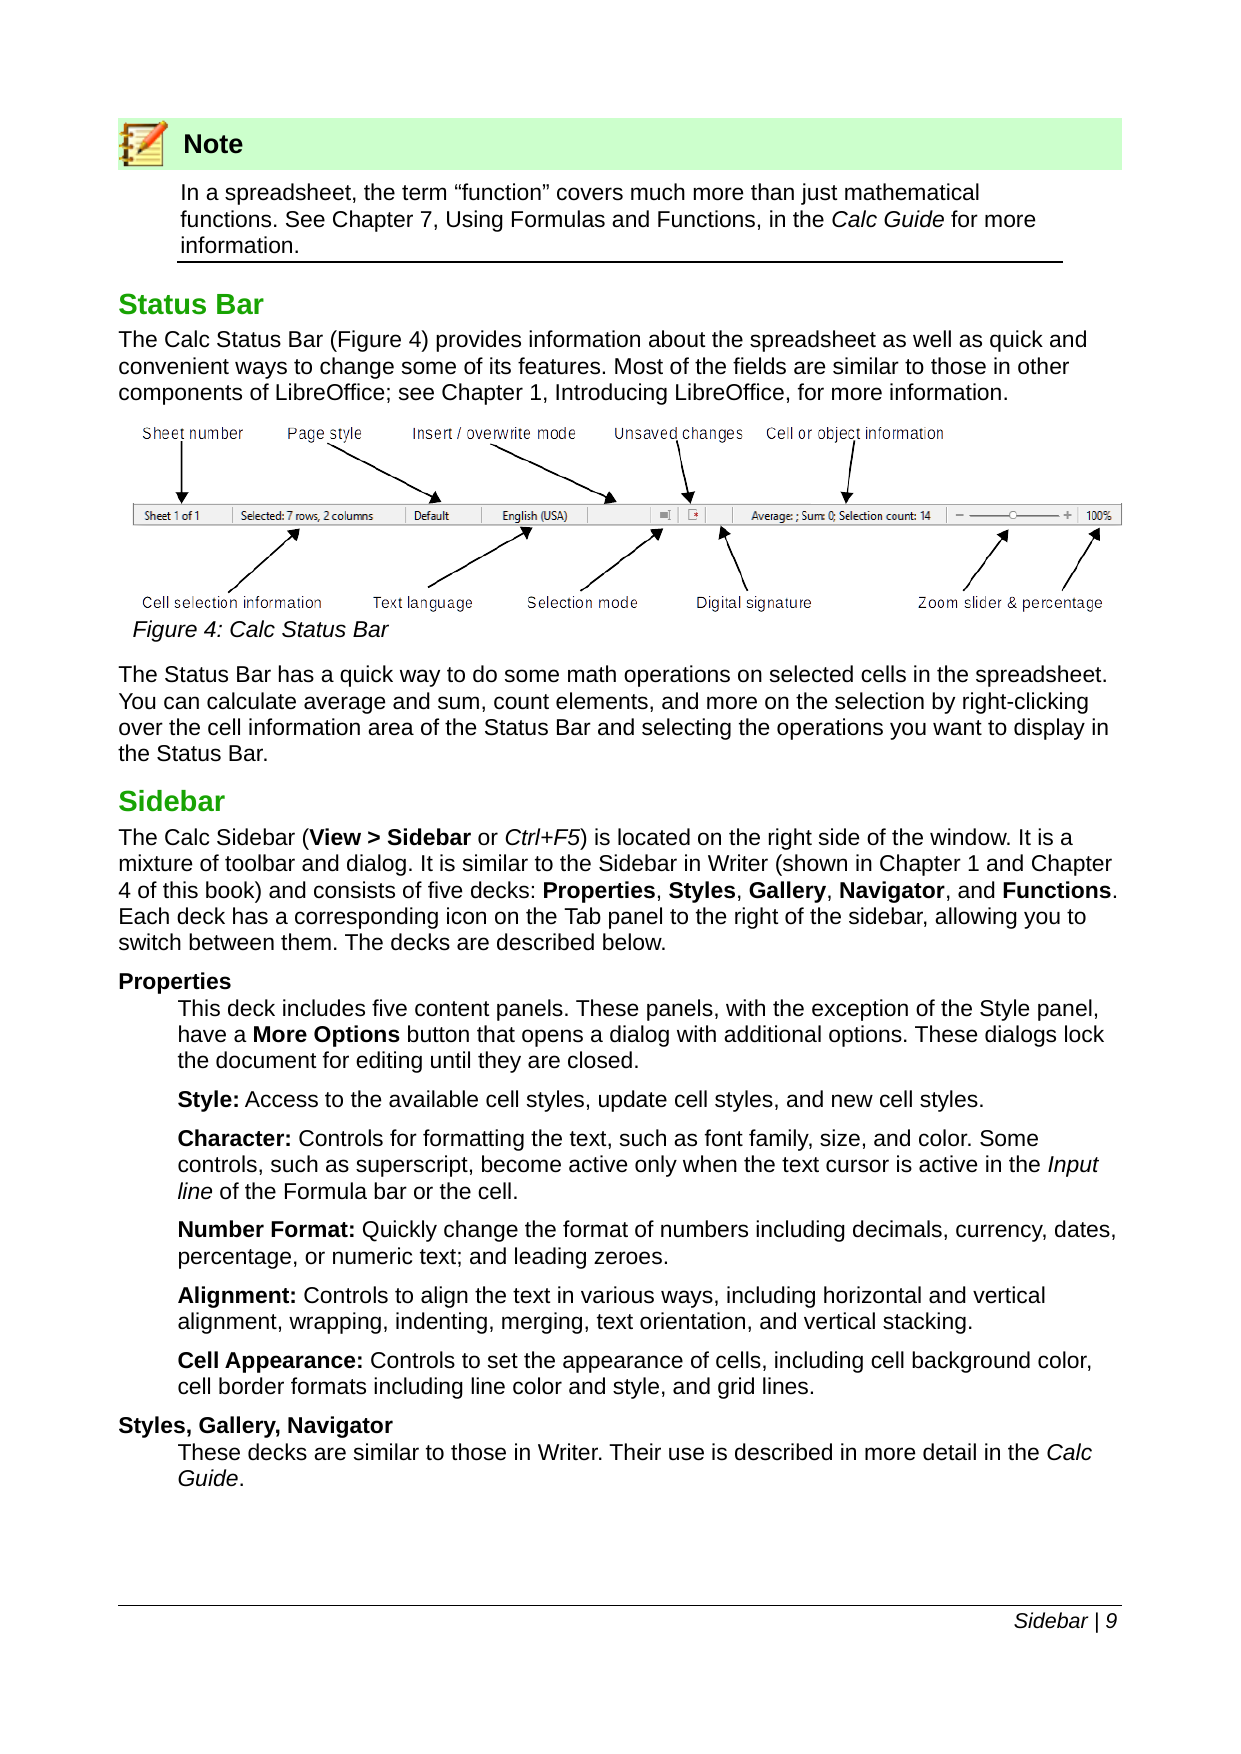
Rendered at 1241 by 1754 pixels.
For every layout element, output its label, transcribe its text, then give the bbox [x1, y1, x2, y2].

subtitle Status Bar [118, 287, 1122, 321]
subtitle Note [118, 118, 1122, 170]
text The Calc Sidebar (View > Sidebar or Ctrl+F5) is located on the right side of the window. It is a mixture of toolbar and dialog. It is similar to the Sidebar in Writer (shown in Chapter 1 and Chapter 4 of this book) and consists of five decks: Properties, Styles, Gallery, Navigator, and Functions. Each deck has a corresponding icon on the Tab panel to the right of the sidebar, allowing you to switch between them. The decks are described below. [118, 824, 1122, 956]
text Figure 4: Calc Status Bar [132, 616, 1122, 642]
picture [119, 119, 170, 170]
text Properties [118, 968, 1122, 994]
text Character: Controls for formatting the text, such as font family, size, and color. Some controls, such as superscript, become active only when the text cursor is active in the Input line of the Formula bar or the cell. [177, 1125, 1122, 1204]
text This deck includes five content panels. These panels, with the exception of the Style panel, have a More Options button that opens a dialog with additional options. These dialogs lock the document for editing until they are closed. [177, 994, 1122, 1073]
text These decks are similar to those in Writer. Their use is described in more detail in the Calc Guide. [177, 1438, 1122, 1491]
text Alignment: Controls to align the text in various ways, including horizontal and vertical alignment, wrapping, indenting, merging, text orientation, and vertical stacking. [177, 1282, 1122, 1334]
text Style: Access to the available cell styles, update cell styles, and new cell styles. [177, 1086, 1122, 1112]
text Number Format: Quickly change the format of numbers including decimals, currency, dates, percentage, or numeric text; and leading zeroes. [177, 1216, 1122, 1269]
subtitle Sidebar [118, 784, 1122, 818]
text Styles, Gallery, Navigator [118, 1412, 1122, 1438]
text In a spreadsheet, the term “function” covers much more than just mathematical functions. See Chapter 7, Using Formulas and Functions, in the Calc Guide for more information. [177, 176, 1063, 261]
text Cell Appearance: Controls to set the appearance of cells, including cell background color, cell border formats including line color and style, and grid lines. [177, 1347, 1122, 1399]
text The Status Bar has a quick way to do some math operations on selected cells in the spreadsheet. You can calculate average and sum, count elements, and more on the selection by right-clicking over the cell information area of the Status Bar and selecting the operations you want to display in the Status Bar. [118, 661, 1122, 767]
picture [132, 418, 1123, 616]
text The Calc Status Bar (Figure 4) provides information about the spreadsheet as well as quick and convenient ways to change some of its features. Most of the fields are similar to those in other components of LibreOffice; see Chapter 1, Introducing LibreOffice, for more information. [118, 326, 1122, 406]
